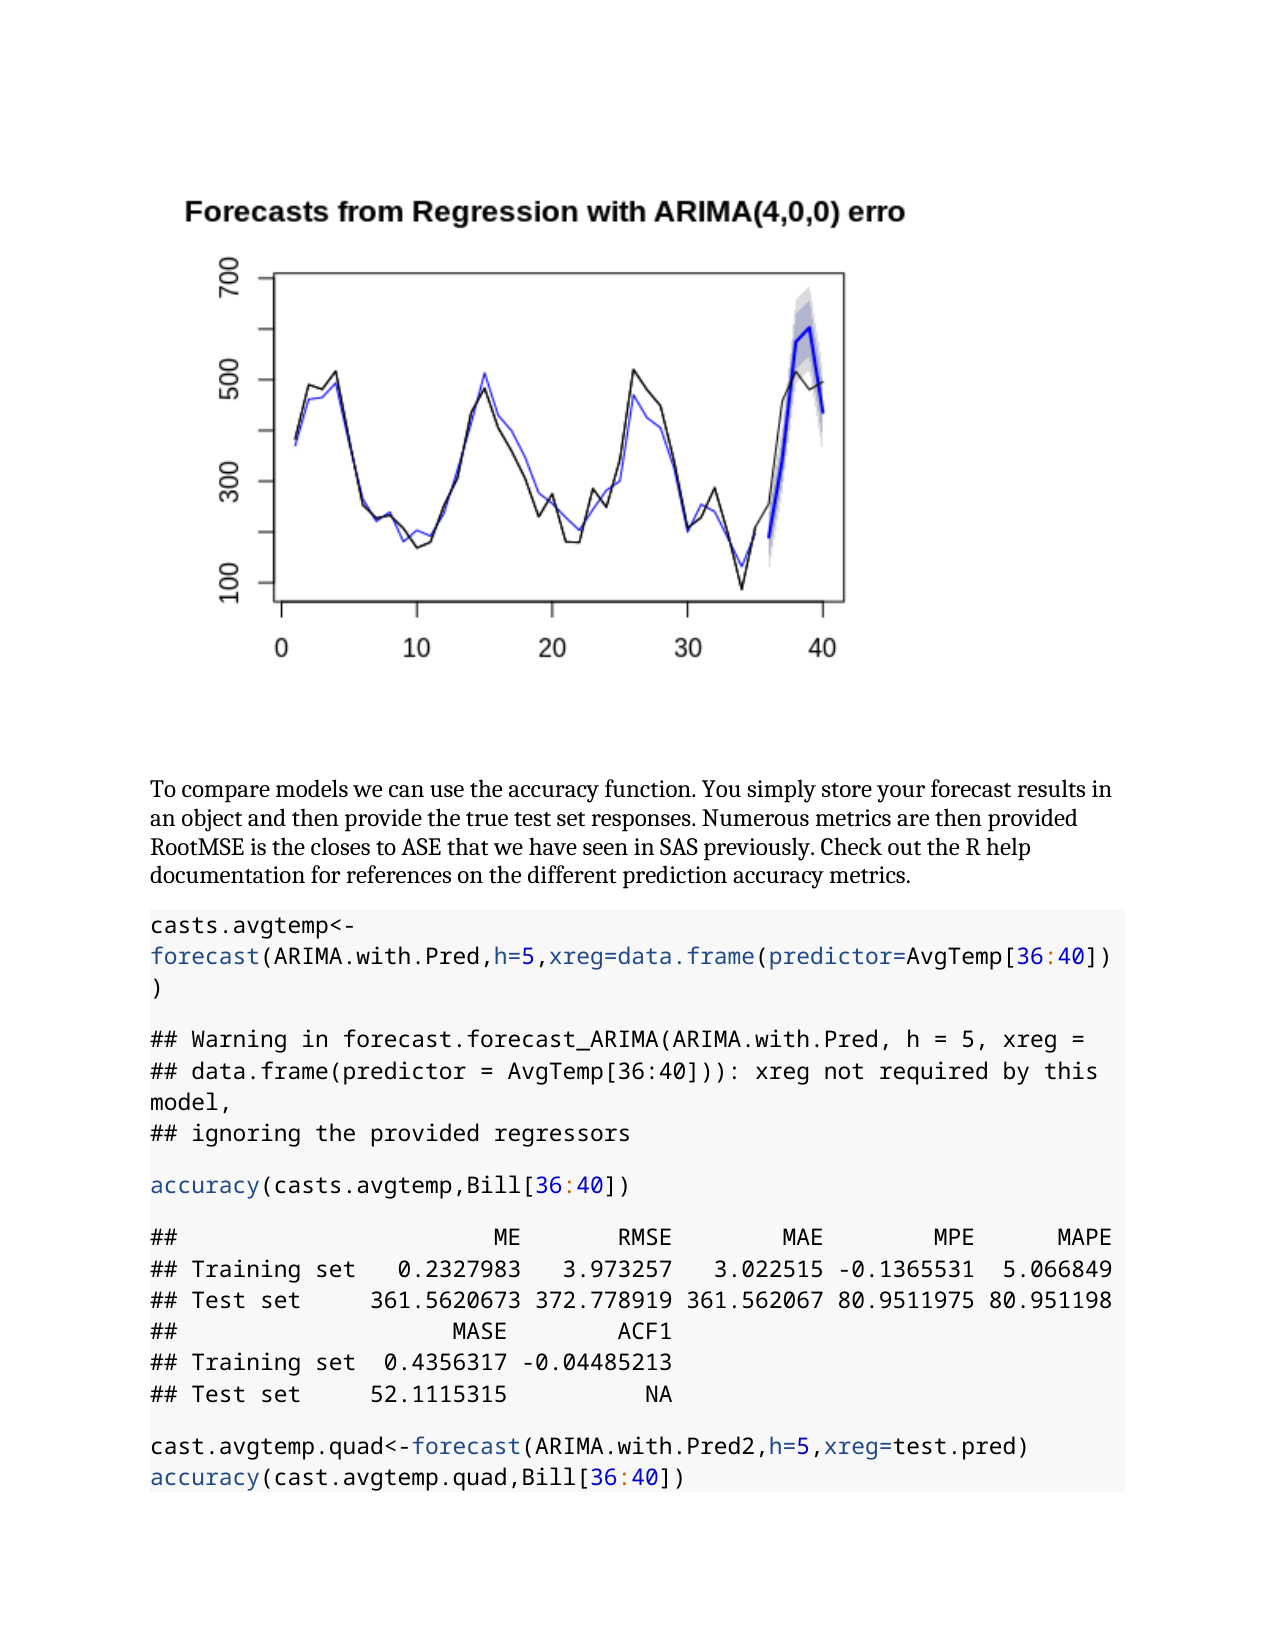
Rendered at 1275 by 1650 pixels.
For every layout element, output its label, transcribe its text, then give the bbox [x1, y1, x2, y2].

picture [150, 150, 908, 757]
text accuracy(casts.avgtemp,Bill[36:40]) [631, 1169, 1125, 1201]
text ## ME RMSE MAE MPE MAPE ## Training set 0.2327983 3.973257 3.022515 -0.1365531 5.066849 ## Test set 361.5620673 372.778919 361.562067 80.9511975 80.951198 ## MASE ACF1 ## Training set 0.4356317 -0.04485213 ## Test set 52.1115315 NA [150, 1221, 1125, 1409]
text casts.avgtemp<-forecast(ARIMA.with.Pred,h=5,xreg=data.frame(predictor=AvgTemp[36:40])) [164, 909, 1125, 1003]
text ## Warning in forecast.forecast_ARIMA(ARIMA.with.Pred, h = 5, xreg = ## data.frame(predictor = AvgTemp[36:40])): xreg not required by this model, ## ignoring the provided regressors [150, 1023, 1125, 1148]
text cast.avgtemp.quad<-forecast(ARIMA.with.Pred2,h=5,xreg=test.pred) accuracy(cast.avgtemp.quad,Bill[36:40]) [686, 1430, 1125, 1492]
text To compare models we can use the accuracy function. You simply store your forecast results in an object and then provide the true test set responses. Numerous metrics are then provided RootMSE is the closes to ASE that we have seen in SAS previously. Check out the R help documentation for references on the different prediction accuracy metrics. [150, 775, 1125, 890]
